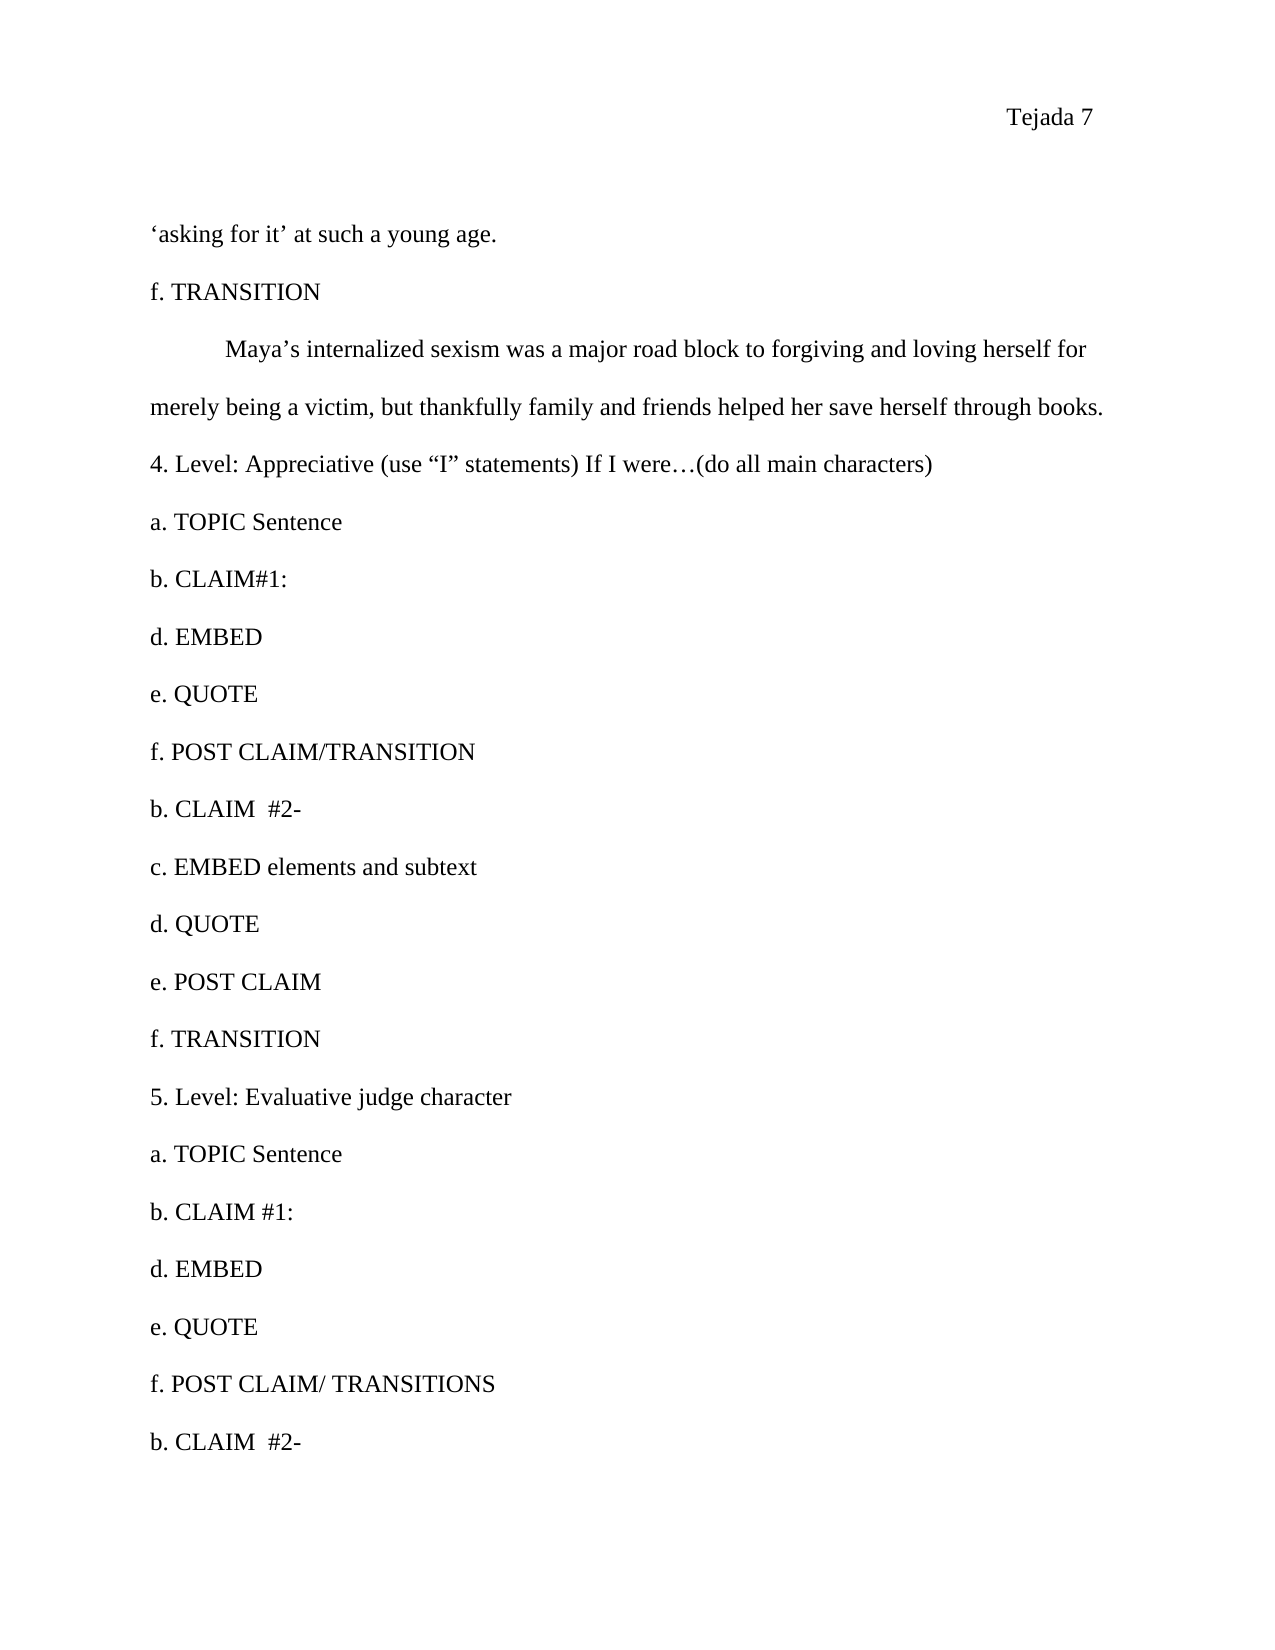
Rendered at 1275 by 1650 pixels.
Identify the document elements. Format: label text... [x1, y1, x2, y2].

text b. CLAIM #1: [150, 1197, 1125, 1225]
text b. CLAIM#1: [150, 564, 1125, 593]
text f. TRANSITION [150, 277, 1125, 305]
text c. EMBED elements and subtext [150, 852, 1125, 880]
text a. TOPIC Sentence [150, 507, 1125, 535]
text d. EMBED [150, 622, 1125, 650]
text f. TRANSITION [150, 1024, 1125, 1053]
text a. TOPIC Sentence [150, 1139, 1125, 1168]
text f. POST CLAIM/ TRANSITIONS [150, 1369, 1125, 1398]
text Maya’s internalized sexism was a major road block to forgiving and loving herself for merely being a victim, but thankfully family and friends helped her save herself through books. [150, 334, 1125, 420]
text d. QUOTE [150, 909, 1125, 938]
text ‘asking for it’ at such a young age. [150, 219, 1125, 248]
text 5. Level: Evaluative judge character [150, 1082, 1125, 1110]
text f. POST CLAIM/TRANSITION [150, 737, 1125, 765]
text e. QUOTE [150, 679, 1125, 708]
text d. EMBED [150, 1254, 1125, 1283]
text b. CLAIM #2- [150, 1427, 1125, 1455]
text e. QUOTE [150, 1312, 1125, 1340]
text e. POST CLAIM [150, 967, 1125, 995]
text b. CLAIM #2- [150, 794, 1125, 823]
text 4. Level: Appreciative (use “I” statements) If I were…(do all main characters) [150, 449, 1125, 478]
